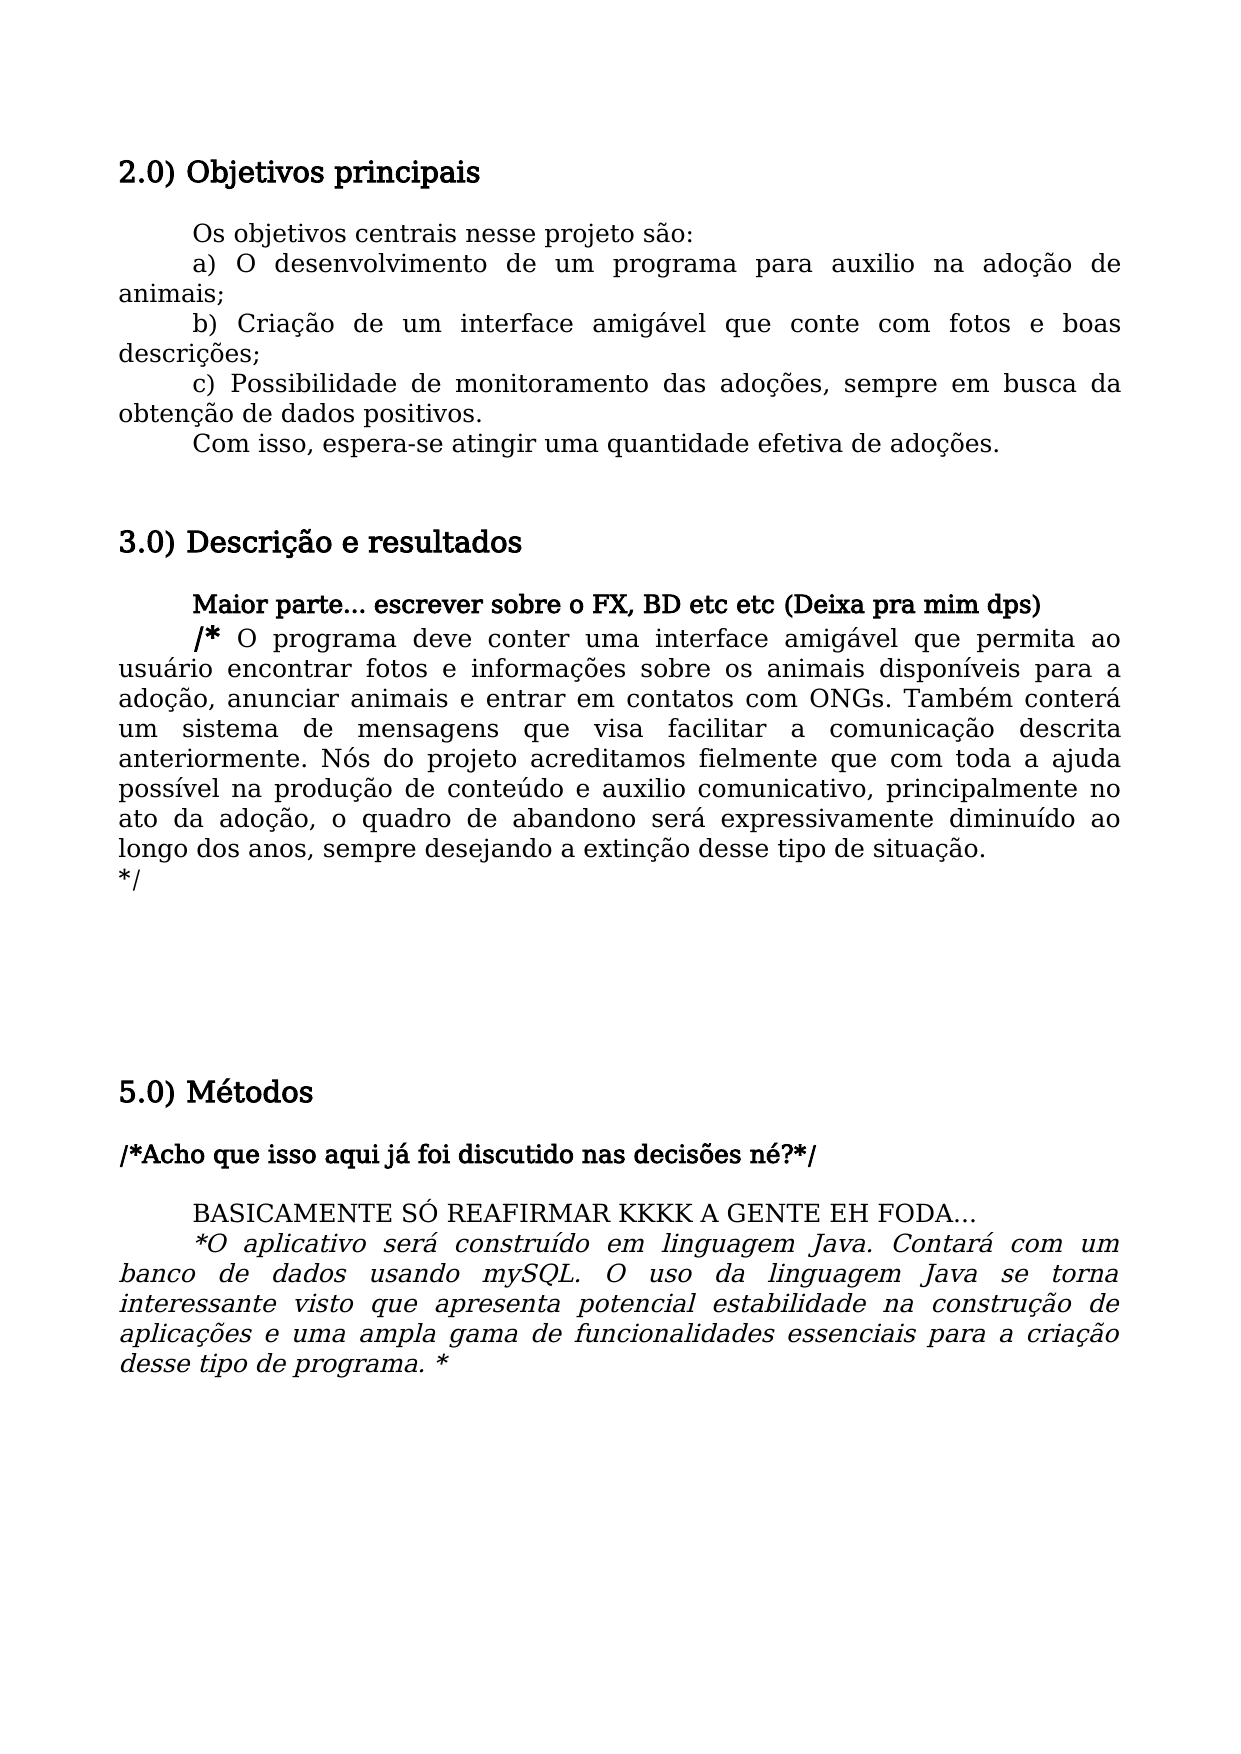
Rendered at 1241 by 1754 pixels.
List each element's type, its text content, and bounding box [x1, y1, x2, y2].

text /* O programa deve conter uma interface amigável que permita ao usuário encontrar fotos e informações sobre os animais disponíveis para a adoção, anunciar animais e entrar em contatos com ONGs. Também conterá um sistema de mensagens que visa facilitar a comunicação descrita anteriormente. Nós do projeto acreditamos fielmente que com toda a ajuda possível na produção de conteúdo e auxilio comunicativo, principalmente no ato da adoção, o quadro de abandono será expressivamente diminuído ao longo dos anos, sempre desejando a extinção desse tipo de situação. [118, 618, 1122, 863]
text */ [118, 863, 1122, 893]
text *O aplicativo será construído em linguagem Java. Contará com um banco de dados usando mySQL. O uso da linguagem Java se torna interessante visto que apresenta potencial estabilidade na construção de aplicações e uma ampla gama de funcionalidades essenciais para a criação desse tipo de programa. * [118, 1228, 1122, 1378]
text b) Criação de um interface amigável que conte com fotos e boas descrições; [118, 308, 1122, 368]
text 5.0) Métodos [118, 1073, 1122, 1108]
text c) Possibilidade de monitoramento das adoções, sempre em busca da obtenção de dados positivos. [118, 368, 1122, 428]
text Maior parte… escrever sobre o FX, BD etc etc (Deixa pra mim dps) [118, 588, 1122, 618]
text Os objetivos centrais nesse projeto são: [118, 218, 1122, 248]
text 3.0) Descrição e resultados [118, 523, 1122, 558]
text /*Acho que isso aqui já foi discutido nas decisões né?*/ [118, 1138, 1122, 1168]
text BASICAMENTE SÓ REAFIRMAR KKKK A GENTE EH FODA... [118, 1198, 1122, 1228]
text Com isso, espera-se atingir uma quantidade efetiva de adoções. [118, 428, 1122, 458]
text a) O desenvolvimento de um programa para auxilio na adoção de animais; [118, 248, 1122, 308]
text 2.0) Objetivos principais [118, 153, 1122, 188]
